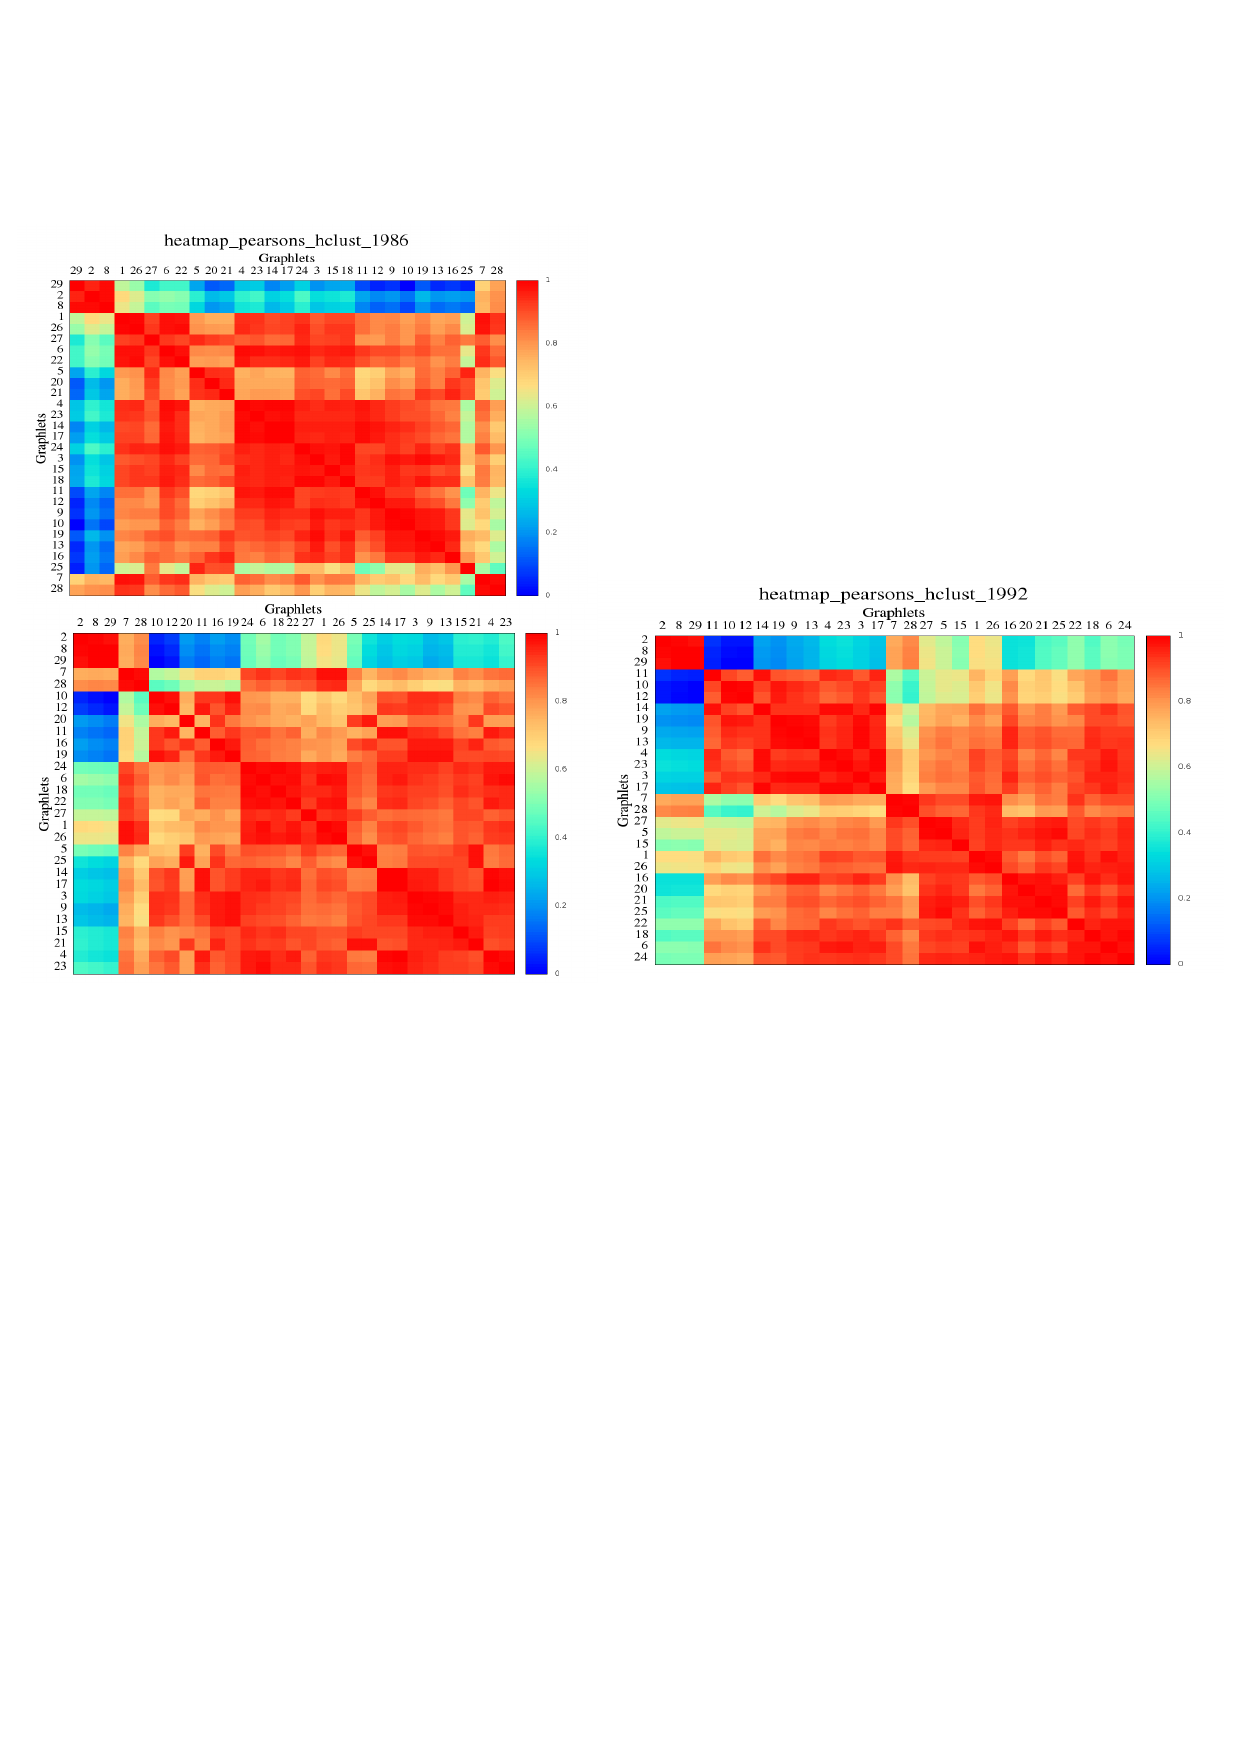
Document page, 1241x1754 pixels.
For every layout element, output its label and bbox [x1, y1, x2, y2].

picture [17, 224, 1224, 983]
